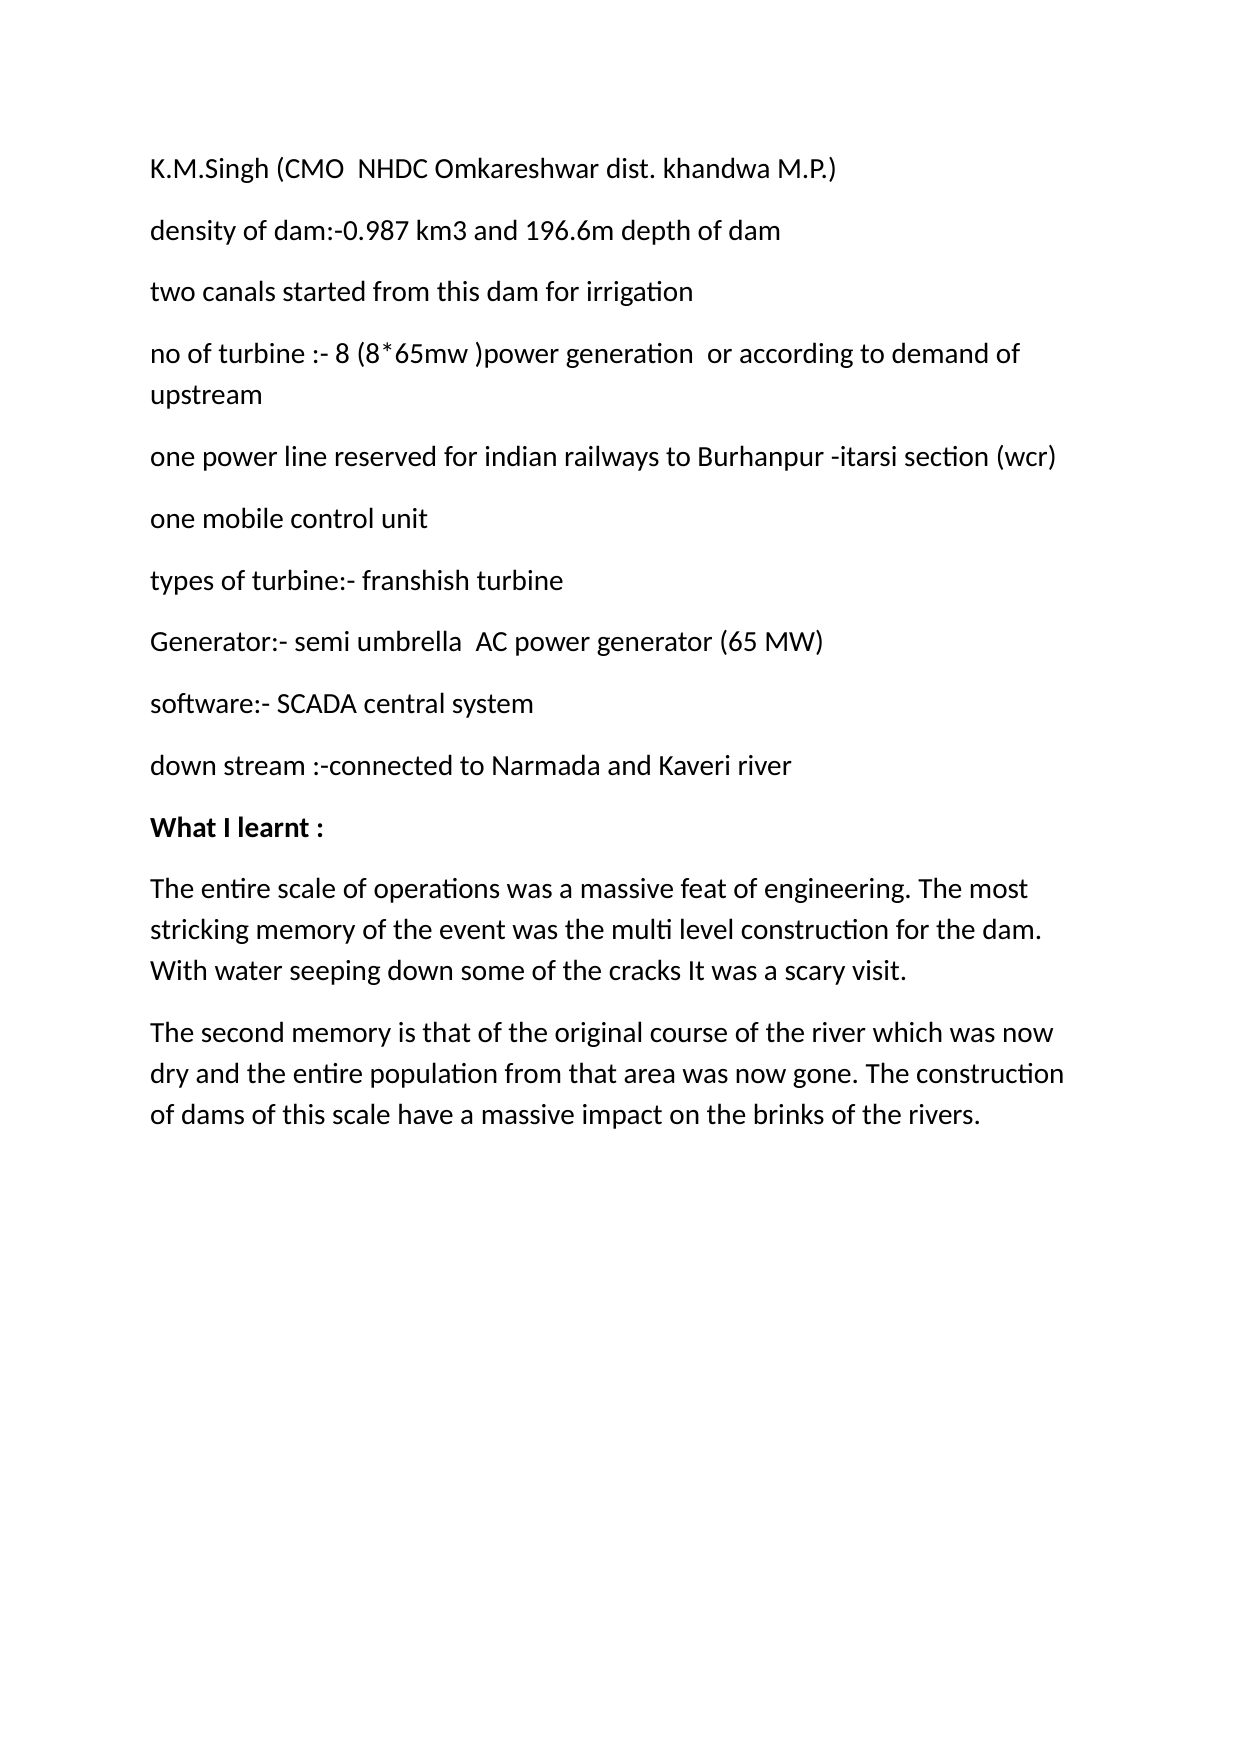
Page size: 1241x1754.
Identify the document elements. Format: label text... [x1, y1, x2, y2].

text one power line reserved for indian railways to Burhanpur -itarsi section (wcr) [150, 438, 1090, 474]
text What I learnt : [150, 809, 1090, 844]
text two canals started from this dam for irrigation [150, 273, 1090, 309]
text software:- SCADA central system [150, 685, 1090, 721]
text Generator:- semi umbrella AC power generator (65 MW) [150, 623, 1090, 659]
text The entire scale of operations was a massive feat of engineering. The most stricking memory of the event was the multi level construction for the dam. With water seeping down some of the cracks It was a scary visit. [150, 870, 1090, 988]
text down stream :-connected to Narmada and Kaveri river [150, 747, 1090, 782]
text K.M.Singh (CMO NHDC Omkareshwar dist. khandwa M.P.) [150, 150, 1090, 186]
text The second memory is that of the original course of the river which was now dry and the entire population from that area was now gone. The construction of dams of this scale have a massive impact on the brinks of the rivers. [150, 1014, 1090, 1132]
text types of turbine:- franshish turbine [150, 562, 1090, 597]
text one mobile control unit [150, 500, 1090, 535]
text density of dam:-0.987 km3 and 196.6m depth of dam [150, 212, 1090, 247]
text no of turbine :- 8 (8*65mw )power generation or according to demand of upstream [150, 335, 1090, 412]
